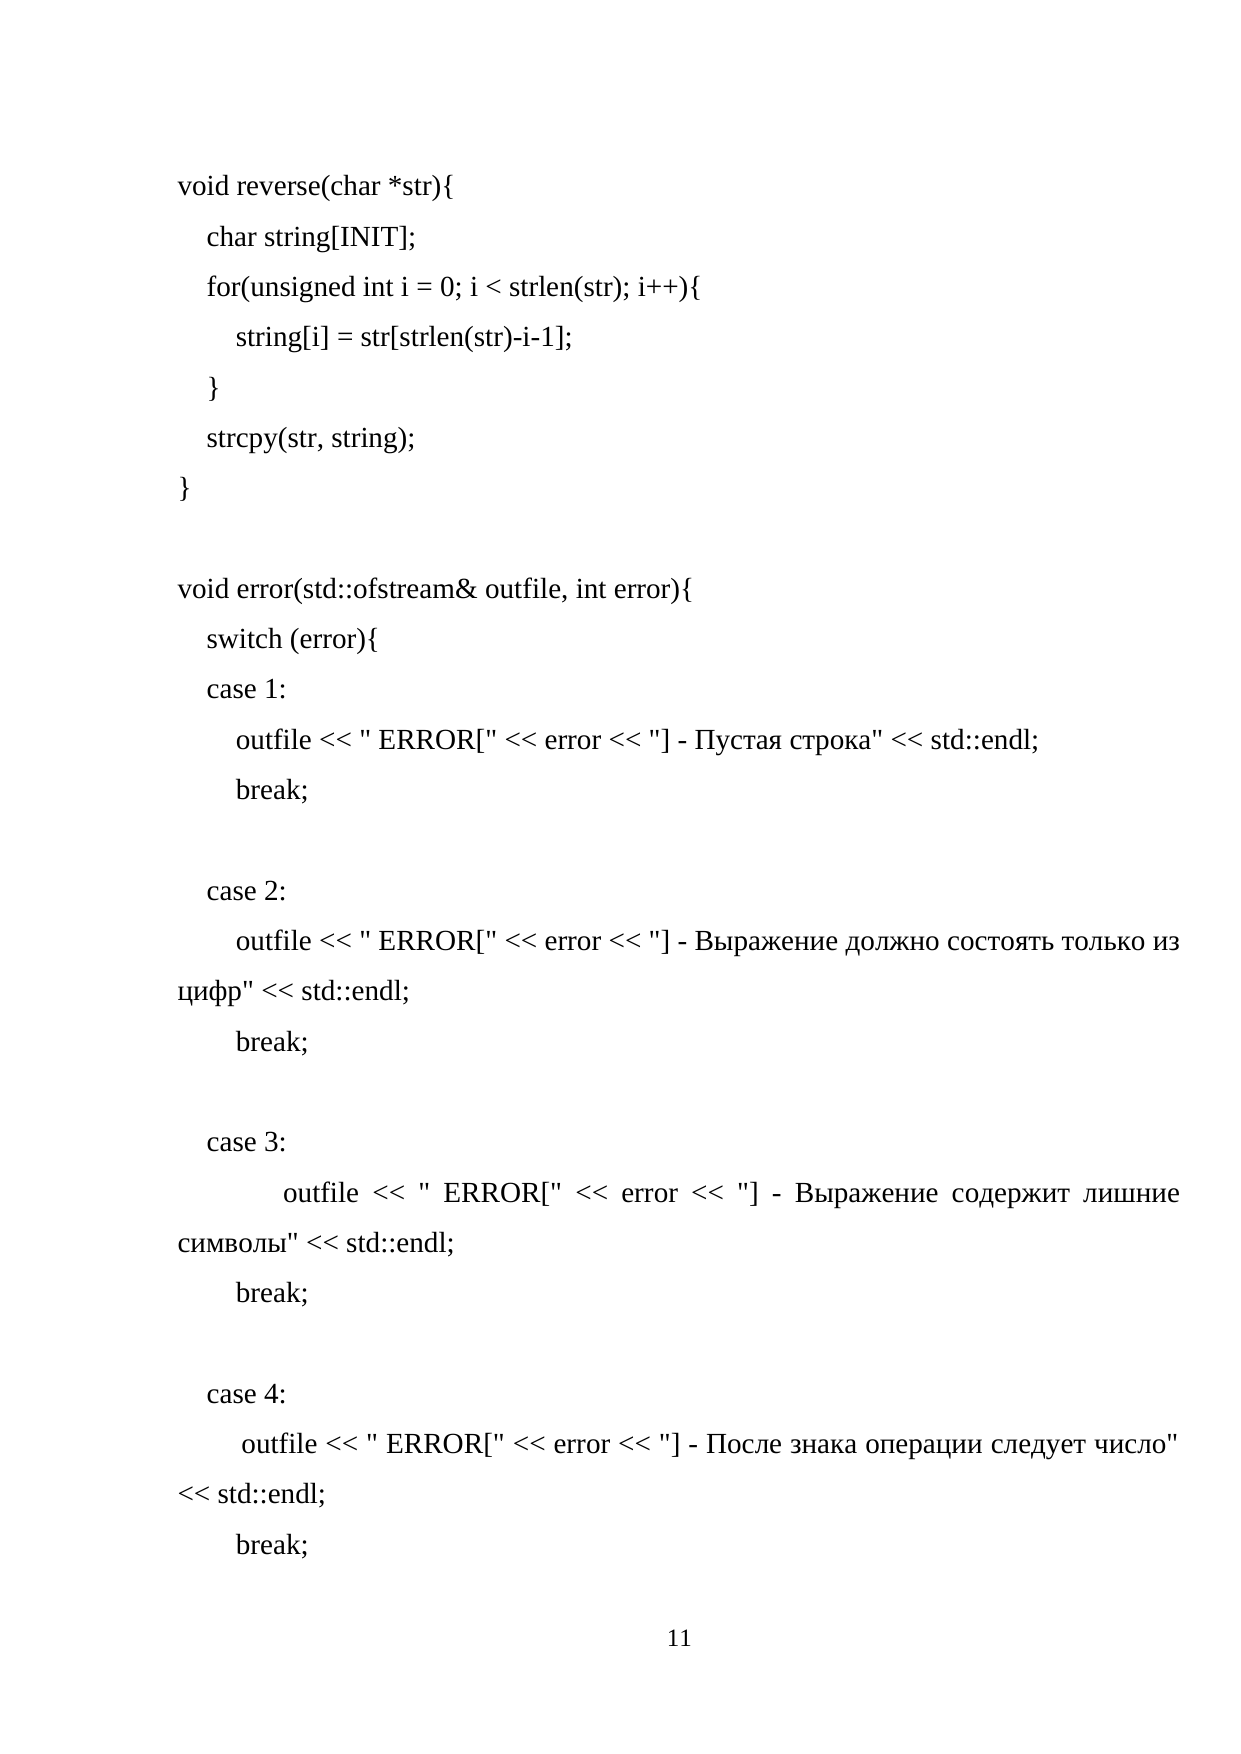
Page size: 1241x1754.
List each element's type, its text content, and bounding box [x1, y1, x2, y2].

text strcpy(str, string); [177, 420, 1181, 453]
text break; [177, 1527, 1181, 1560]
text string[i] = str[strlen(str)-i-1]; [177, 319, 1181, 353]
text char string[INIT]; [177, 219, 1181, 252]
text case 2: [177, 873, 1181, 906]
text break; [177, 1024, 1181, 1057]
text outfile << " ERROR[" << error << "] - После знака операции следует число" << std::endl; [177, 1426, 1181, 1510]
text } [177, 370, 1181, 403]
text outfile << " ERROR[" << error << "] - Выражение содержит лишние символы" << std::endl; [177, 1175, 1181, 1258]
text void error(std::ofstream& outfile, int error){ [177, 571, 1181, 604]
text switch (error){ [177, 621, 1181, 655]
text outfile << " ERROR[" << error << "] - Выражение должно состоять только из цифр" << std::endl; [177, 923, 1181, 1007]
text break; [177, 1275, 1181, 1309]
text for(unsigned int i = 0; i < strlen(str); i++){ [177, 269, 1181, 303]
text case 3: [177, 1124, 1181, 1158]
text case 1: [177, 672, 1181, 705]
text } [177, 470, 1181, 504]
text case 4: [177, 1376, 1181, 1409]
text void reverse(char *str){ [177, 168, 1181, 202]
text outfile << " ERROR[" << error << "] - Пустая строка" << std::endl; [177, 722, 1181, 755]
text break; [177, 772, 1181, 806]
